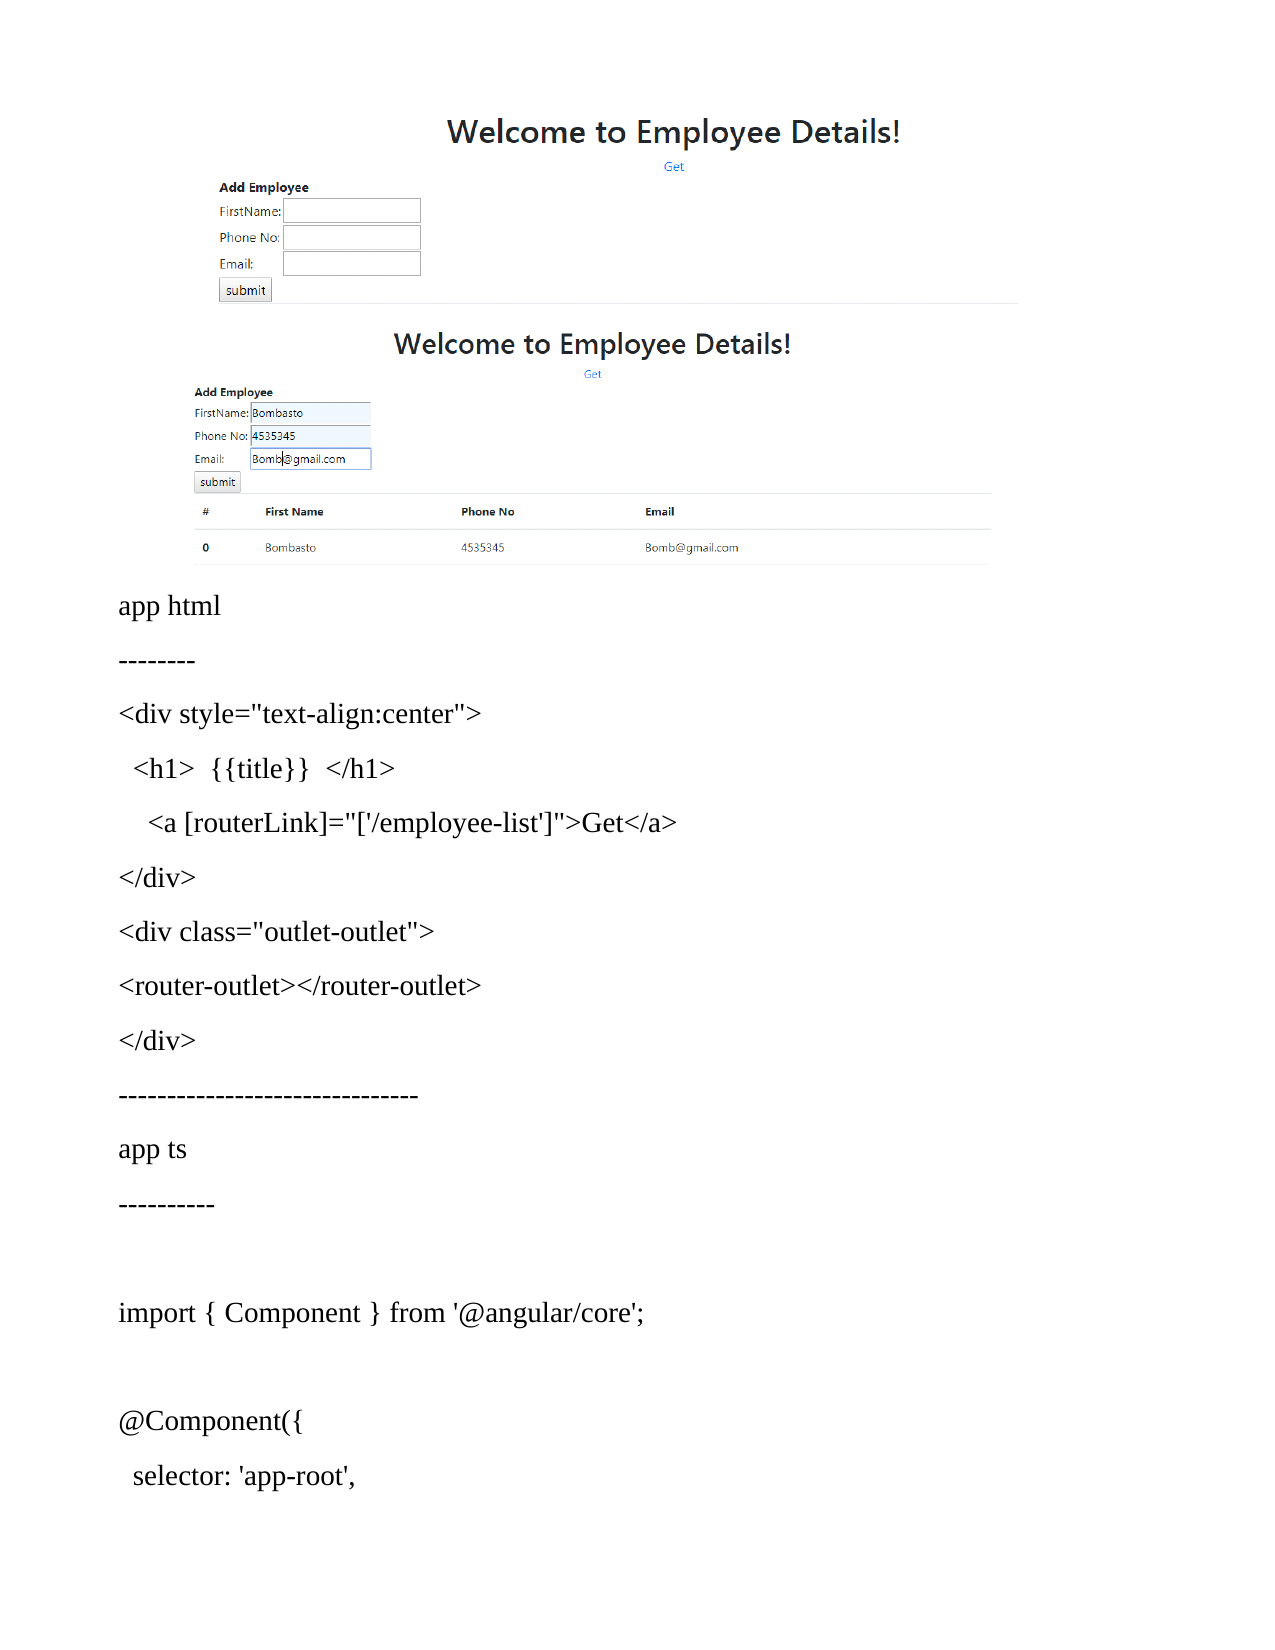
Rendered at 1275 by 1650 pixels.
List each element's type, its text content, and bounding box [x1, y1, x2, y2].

text </div> [118, 860, 1157, 893]
text ---------- [118, 1186, 1157, 1219]
text import { Component } from '@angular/core'; [118, 1295, 1157, 1328]
text app html [118, 588, 1157, 621]
text <div class="outlet-outlet"> [118, 914, 1157, 948]
text <router-outlet></router-outlet> [118, 968, 1157, 1002]
text <h1> {{title}} </h1> [118, 751, 1157, 784]
text -------- [118, 642, 1157, 676]
text @Component({ [118, 1403, 1157, 1437]
text <div style="text-align:center"> [118, 697, 1157, 730]
text <a [routerLink]="['/employee-list']">Get</a> [118, 805, 1157, 839]
text ------------------------------- [118, 1077, 1157, 1111]
text </div> [118, 1023, 1157, 1056]
text app ts [118, 1132, 1157, 1165]
text selector: 'app-root', [118, 1458, 1157, 1491]
